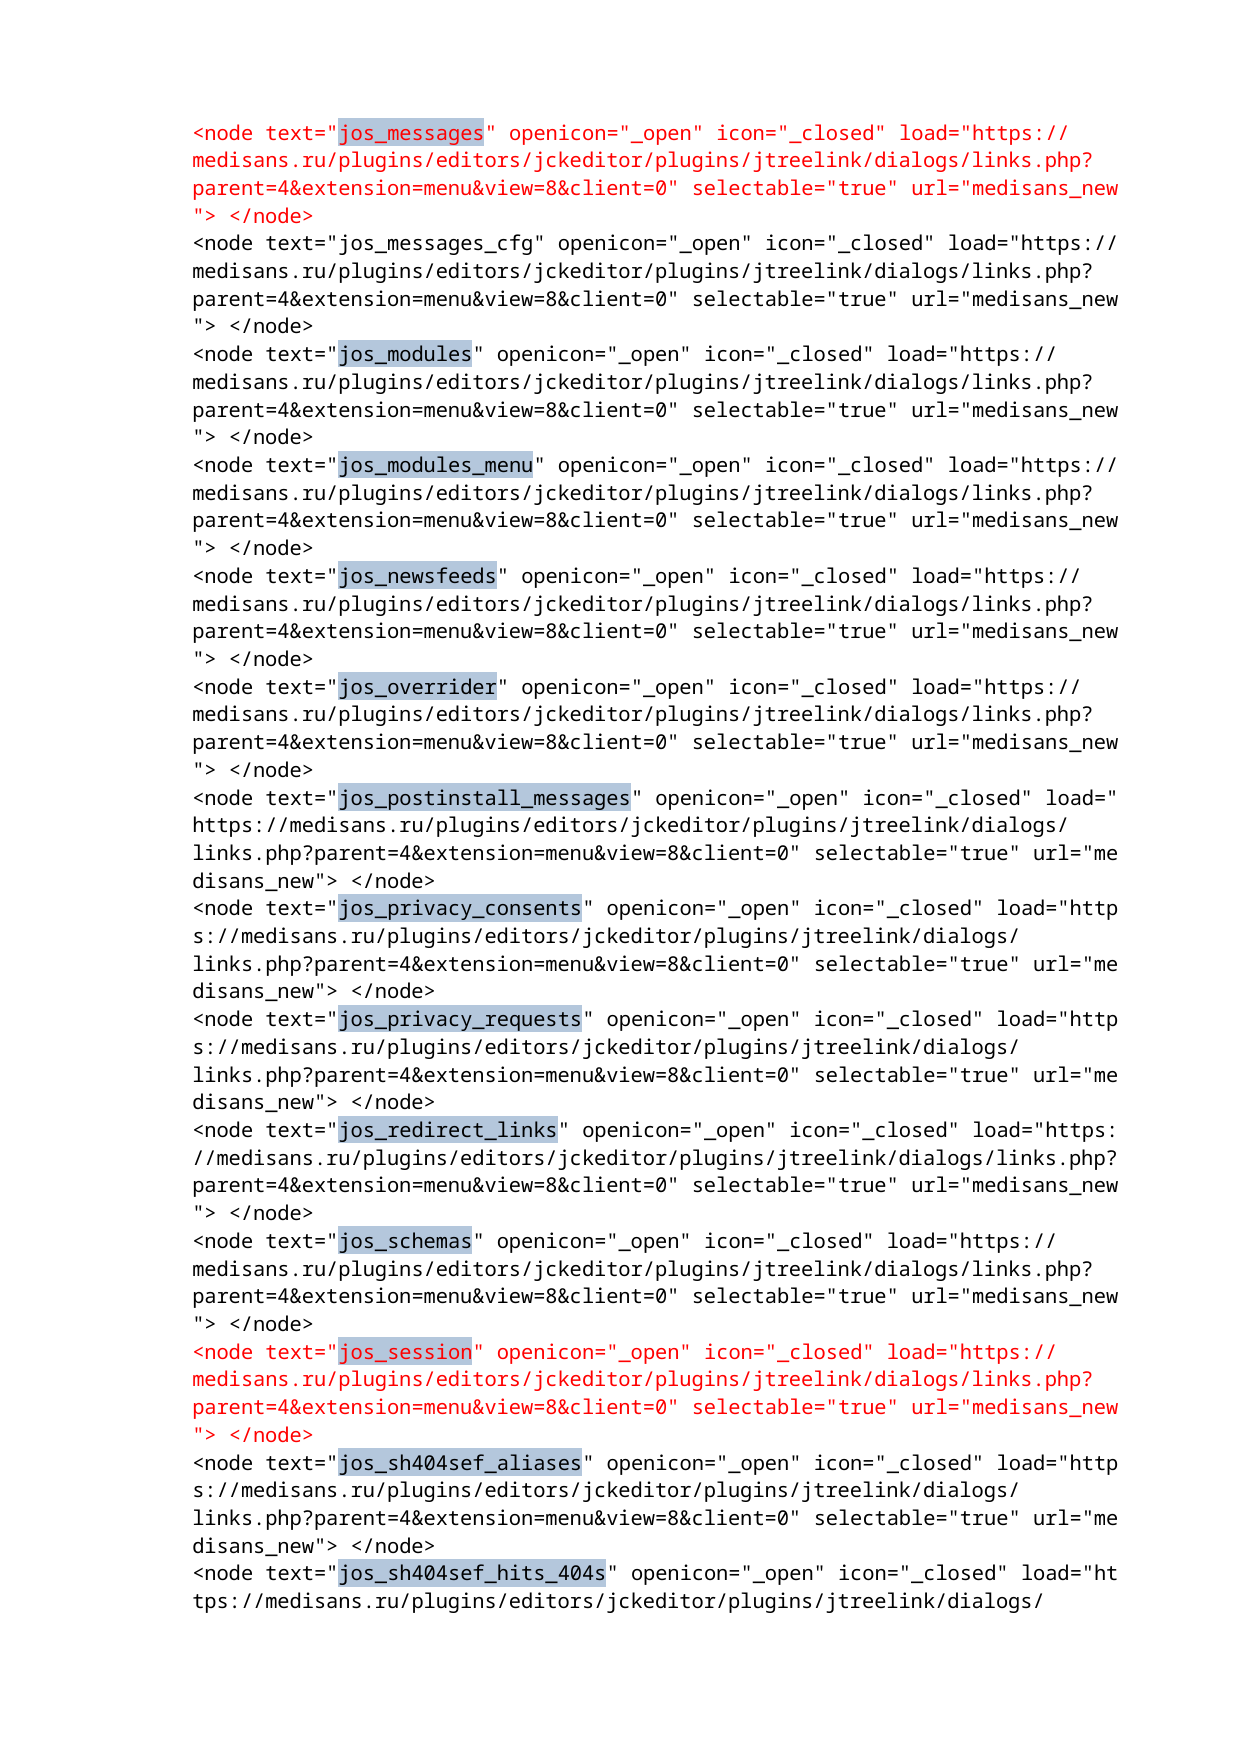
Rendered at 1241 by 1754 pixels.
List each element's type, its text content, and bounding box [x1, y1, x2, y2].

text <node text="jos_privacy_consents" openicon="_open" icon="_closed" load="https://medisans.ru/plugins/editors/jckeditor/plugins/jtreelink/dialogs/links.php?parent=4&extension=menu&view=8&client=0" selectable="true" url="medisans_new"> </node> [192, 894, 1122, 1005]
text <node text="jos_modules" openicon="_open" icon="_closed" load="https://medisans.ru/plugins/editors/jckeditor/plugins/jtreelink/dialogs/links.php?parent=4&extension=menu&view=8&client=0" selectable="true" url="medisans_new"> </node> [192, 340, 1122, 451]
text <node text="jos_modules_menu" openicon="_open" icon="_closed" load="https://medisans.ru/plugins/editors/jckeditor/plugins/jtreelink/dialogs/links.php?parent=4&extension=menu&view=8&client=0" selectable="true" url="medisans_new"> </node> [192, 451, 1122, 561]
text <node text="jos_privacy_requests" openicon="_open" icon="_closed" load="https://medisans.ru/plugins/editors/jckeditor/plugins/jtreelink/dialogs/links.php?parent=4&extension=menu&view=8&client=0" selectable="true" url="medisans_new"> </node> [192, 1005, 1122, 1116]
text <node text="jos_session" openicon="_open" icon="_closed" load="https://medisans.ru/plugins/editors/jckeditor/plugins/jtreelink/dialogs/links.php?parent=4&extension=menu&view=8&client=0" selectable="true" url="medisans_new"> </node> [192, 1337, 1122, 1448]
text <node text="jos_schemas" openicon="_open" icon="_closed" load="https://medisans.ru/plugins/editors/jckeditor/plugins/jtreelink/dialogs/links.php?parent=4&extension=menu&view=8&client=0" selectable="true" url="medisans_new"> </node> [192, 1226, 1122, 1337]
text <node text="jos_sh404sef_hits_404s" openicon="_open" icon="_closed" load="https://medisans.ru/plugins/editors/jckeditor/plugins/jtreelink/dialogs/ [192, 1559, 1122, 1614]
text <node text="jos_newsfeeds" openicon="_open" icon="_closed" load="https://medisans.ru/plugins/editors/jckeditor/plugins/jtreelink/dialogs/links.php?parent=4&extension=menu&view=8&client=0" selectable="true" url="medisans_new"> </node> [192, 561, 1122, 672]
text <node text="jos_postinstall_messages" openicon="_open" icon="_closed" load="https://medisans.ru/plugins/editors/jckeditor/plugins/jtreelink/dialogs/links.php?parent=4&extension=menu&view=8&client=0" selectable="true" url="medisans_new"> </node> [192, 783, 1122, 894]
text <node text="jos_messages_cfg" openicon="_open" icon="_closed" load="https://medisans.ru/plugins/editors/jckeditor/plugins/jtreelink/dialogs/links.php?parent=4&extension=menu&view=8&client=0" selectable="true" url="medisans_new"> </node> [192, 229, 1122, 340]
text <node text="jos_redirect_links" openicon="_open" icon="_closed" load="https://medisans.ru/plugins/editors/jckeditor/plugins/jtreelink/dialogs/links.php?parent=4&extension=menu&view=8&client=0" selectable="true" url="medisans_new"> </node> [192, 1116, 1122, 1226]
text <node text="jos_sh404sef_aliases" openicon="_open" icon="_closed" load="https://medisans.ru/plugins/editors/jckeditor/plugins/jtreelink/dialogs/links.php?parent=4&extension=menu&view=8&client=0" selectable="true" url="medisans_new"> </node> [192, 1448, 1122, 1559]
text <node text="jos_overrider" openicon="_open" icon="_closed" load="https://medisans.ru/plugins/editors/jckeditor/plugins/jtreelink/dialogs/links.php?parent=4&extension=menu&view=8&client=0" selectable="true" url="medisans_new"> </node> [192, 672, 1122, 783]
text <node text="jos_messages" openicon="_open" icon="_closed" load="https://medisans.ru/plugins/editors/jckeditor/plugins/jtreelink/dialogs/links.php?parent=4&extension=menu&view=8&client=0" selectable="true" url="medisans_new"> </node> [192, 118, 1122, 229]
